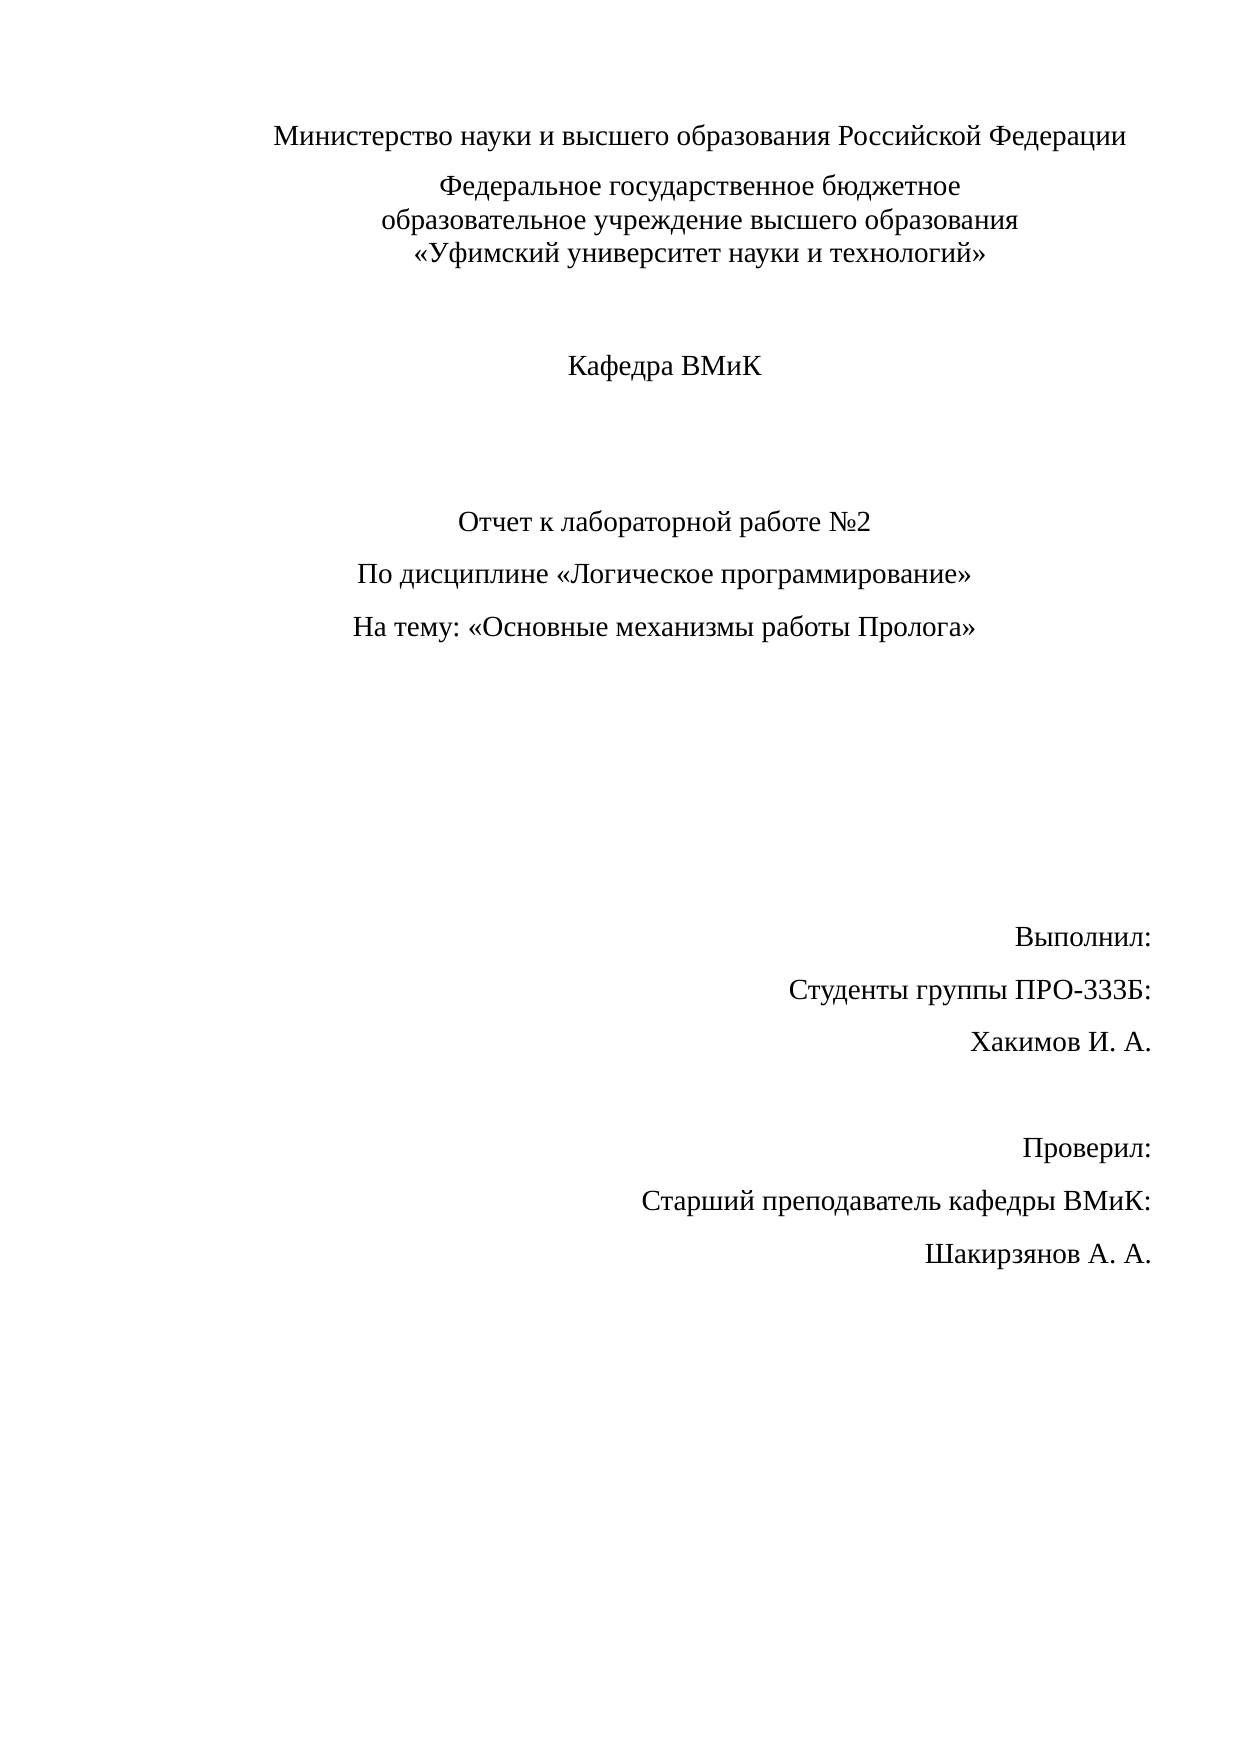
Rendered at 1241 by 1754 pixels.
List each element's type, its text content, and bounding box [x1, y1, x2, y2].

text Выполнил: [576, 919, 1152, 952]
text Старший преподаватель кафедры ВМиК: [605, 1183, 1152, 1217]
text образовательное учреждение высшего образования [177, 202, 1152, 236]
text Кафедра ВМиК [177, 348, 1152, 381]
text Министерство науки и высшего образования Российской Федерации [177, 118, 1152, 152]
text Отчет к лабораторной работе №2 [177, 504, 1152, 537]
text Хакимов И. А. [576, 1024, 1152, 1058]
text Шакирзянов А. А. [605, 1236, 1152, 1269]
text «Уфимский университет науки и технологий» [177, 236, 1152, 269]
text На тему: «Основные механизмы работы Пролога» [177, 609, 1152, 643]
text По дисциплине «Логическое программирование» [177, 556, 1152, 590]
text Проверил: [753, 1130, 1152, 1164]
text Федеральное государственное бюджетное [177, 168, 1152, 202]
text Студенты группы ПРО-333Б: [576, 972, 1152, 1005]
